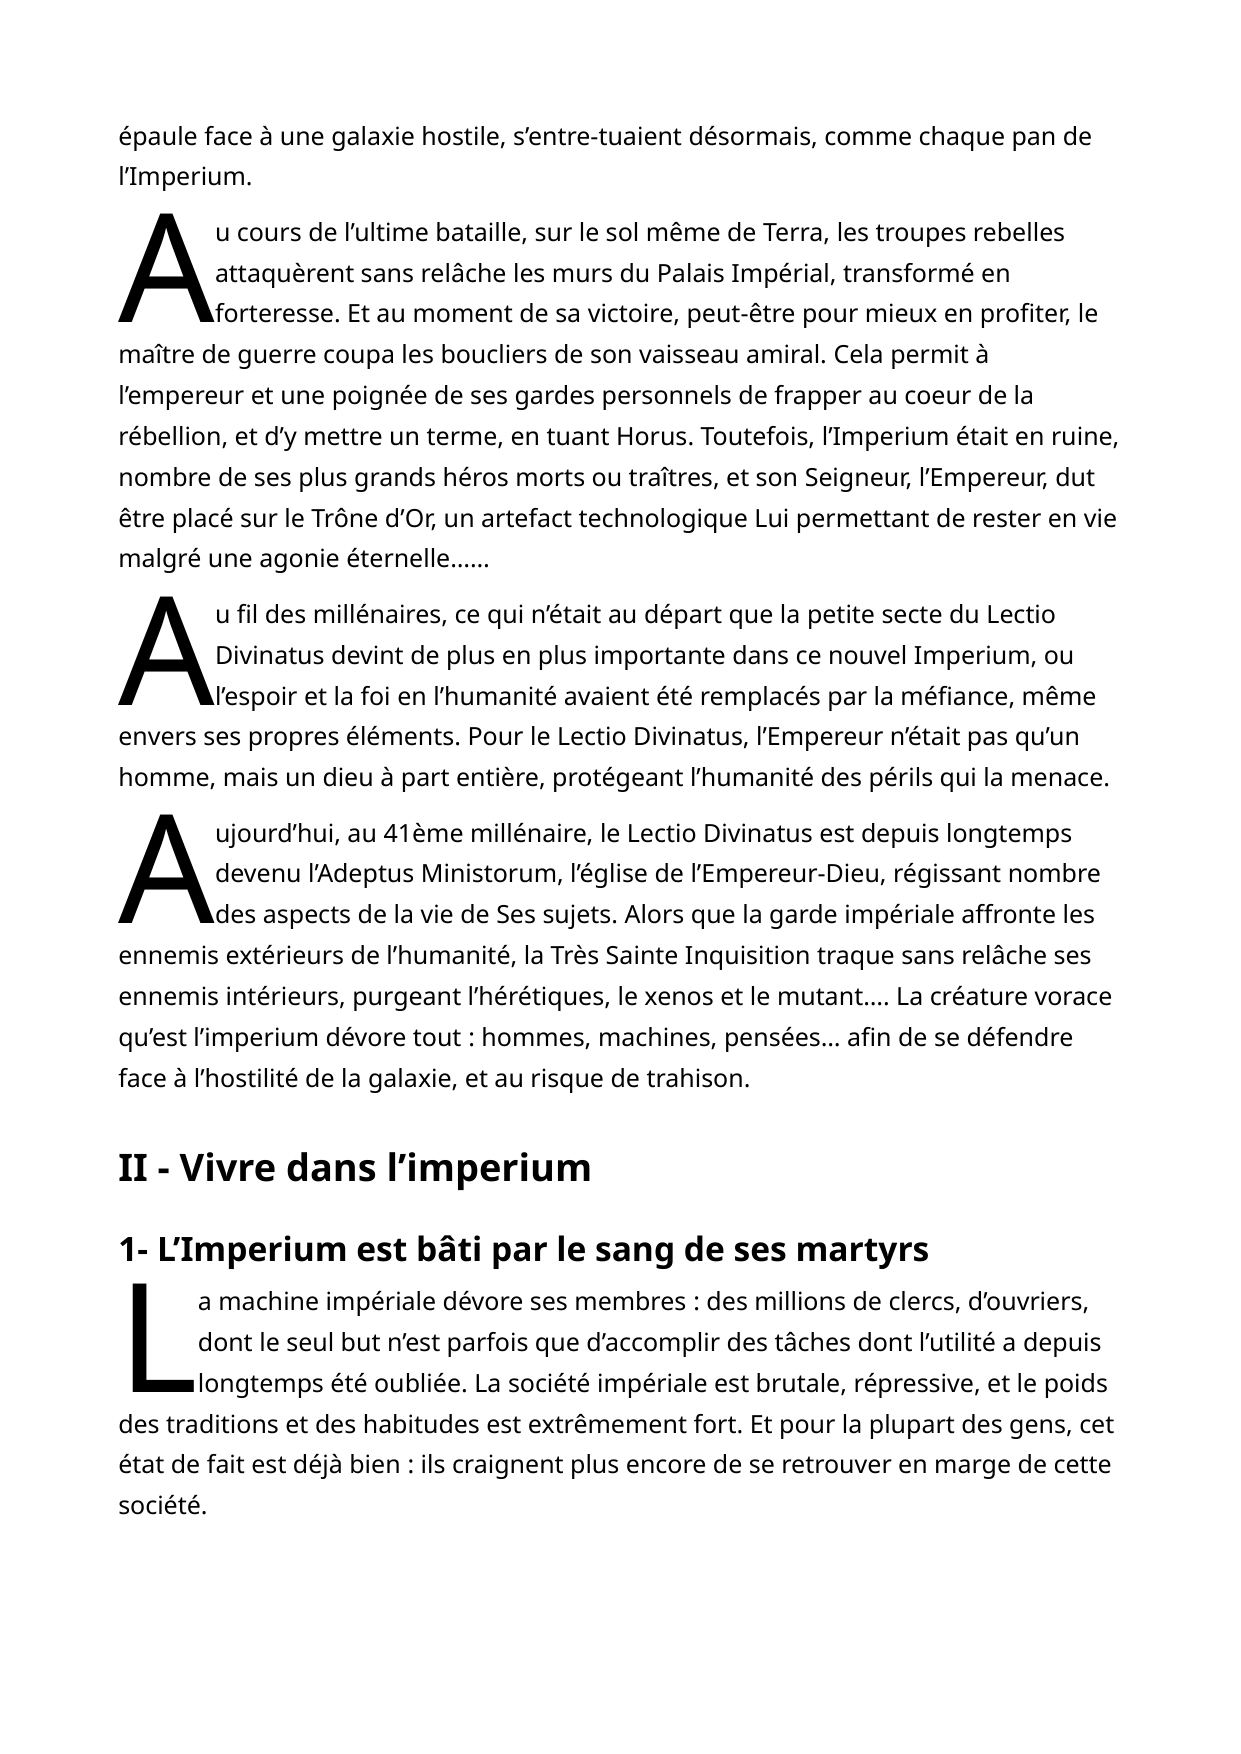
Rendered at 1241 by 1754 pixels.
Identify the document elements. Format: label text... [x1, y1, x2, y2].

subtitle II - Vivre dans l’imperium [118, 1141, 1122, 1192]
text Au fil des millénaires, ce qui n’était au départ que la petite secte du Lectio Divinatus devint de plus en plus importante dans ce nouvel Imperium, ou l’espoir et la foi en l’humanité avaient été remplacés par la méfiance, même envers ses propres éléments. Pour le Lectio Divinatus, l’Empereur n’était pas qu’un homme, mais un dieu à part entière, protégeant l’humanité des périls qui la menace. [118, 596, 1122, 794]
text Aujourd’hui, au 41ème millénaire, le Lectio Divinatus est depuis longtemps devenu l’Adeptus Ministorum, l’église de l’Empereur-Dieu, régissant nombre des aspects de la vie de Ses sujets. Alors que la garde impériale affronte les ennemis extérieurs de l’humanité, la Très Sainte Inquisition traque sans relâche ses ennemis intérieurs, purgeant l’hérétiques, le xenos et le mutant…. La créature vorace qu’est l’imperium dévore tout : hommes, machines, pensées… afin de se défendre face à l’hostilité de la galaxie, et au risque de trahison. [118, 815, 1122, 1094]
text La machine impériale dévore ses membres : des millions de clercs, d’ouvriers, dont le seul but n’est parfois que d’accomplir des tâches dont l’utilité a depuis longtemps été oubliée. La société impériale est brutale, répressive, et le poids des traditions et des habitudes est extrêmement fort. Et pour la plupart des gens, cet état de fait est déjà bien : ils craignent plus encore de se retrouver en marge de cette société. [118, 1284, 1122, 1522]
text épaule face à une galaxie hostile, s’entre-tuaient désormais, comme chaque pan de l’Imperium. [118, 118, 1122, 193]
subtitle 1- L’Imperium est bâti par le sang de ses martyrs [118, 1226, 1122, 1271]
text Au cours de l’ultime bataille, sur le sol même de Terra, les troupes rebelles attaquèrent sans relâche les murs du Palais Impérial, transformé en forteresse. Et au moment de sa victoire, peut-être pour mieux en profiter, le maître de guerre coupa les boucliers de son vaisseau amiral. Cela permit à l’empereur et une poignée de ses gardes personnels de frapper au coeur de la rébellion, et d’y mettre un terme, en tuant Horus. Toutefois, l’Imperium était en ruine, nombre de ses plus grands héros morts ou traîtres, et son Seigneur, l’Empereur, dut être placé sur le Trône d’Or, un artefact technologique Lui permettant de rester en vie malgré une agonie éternelle…… [118, 214, 1122, 575]
